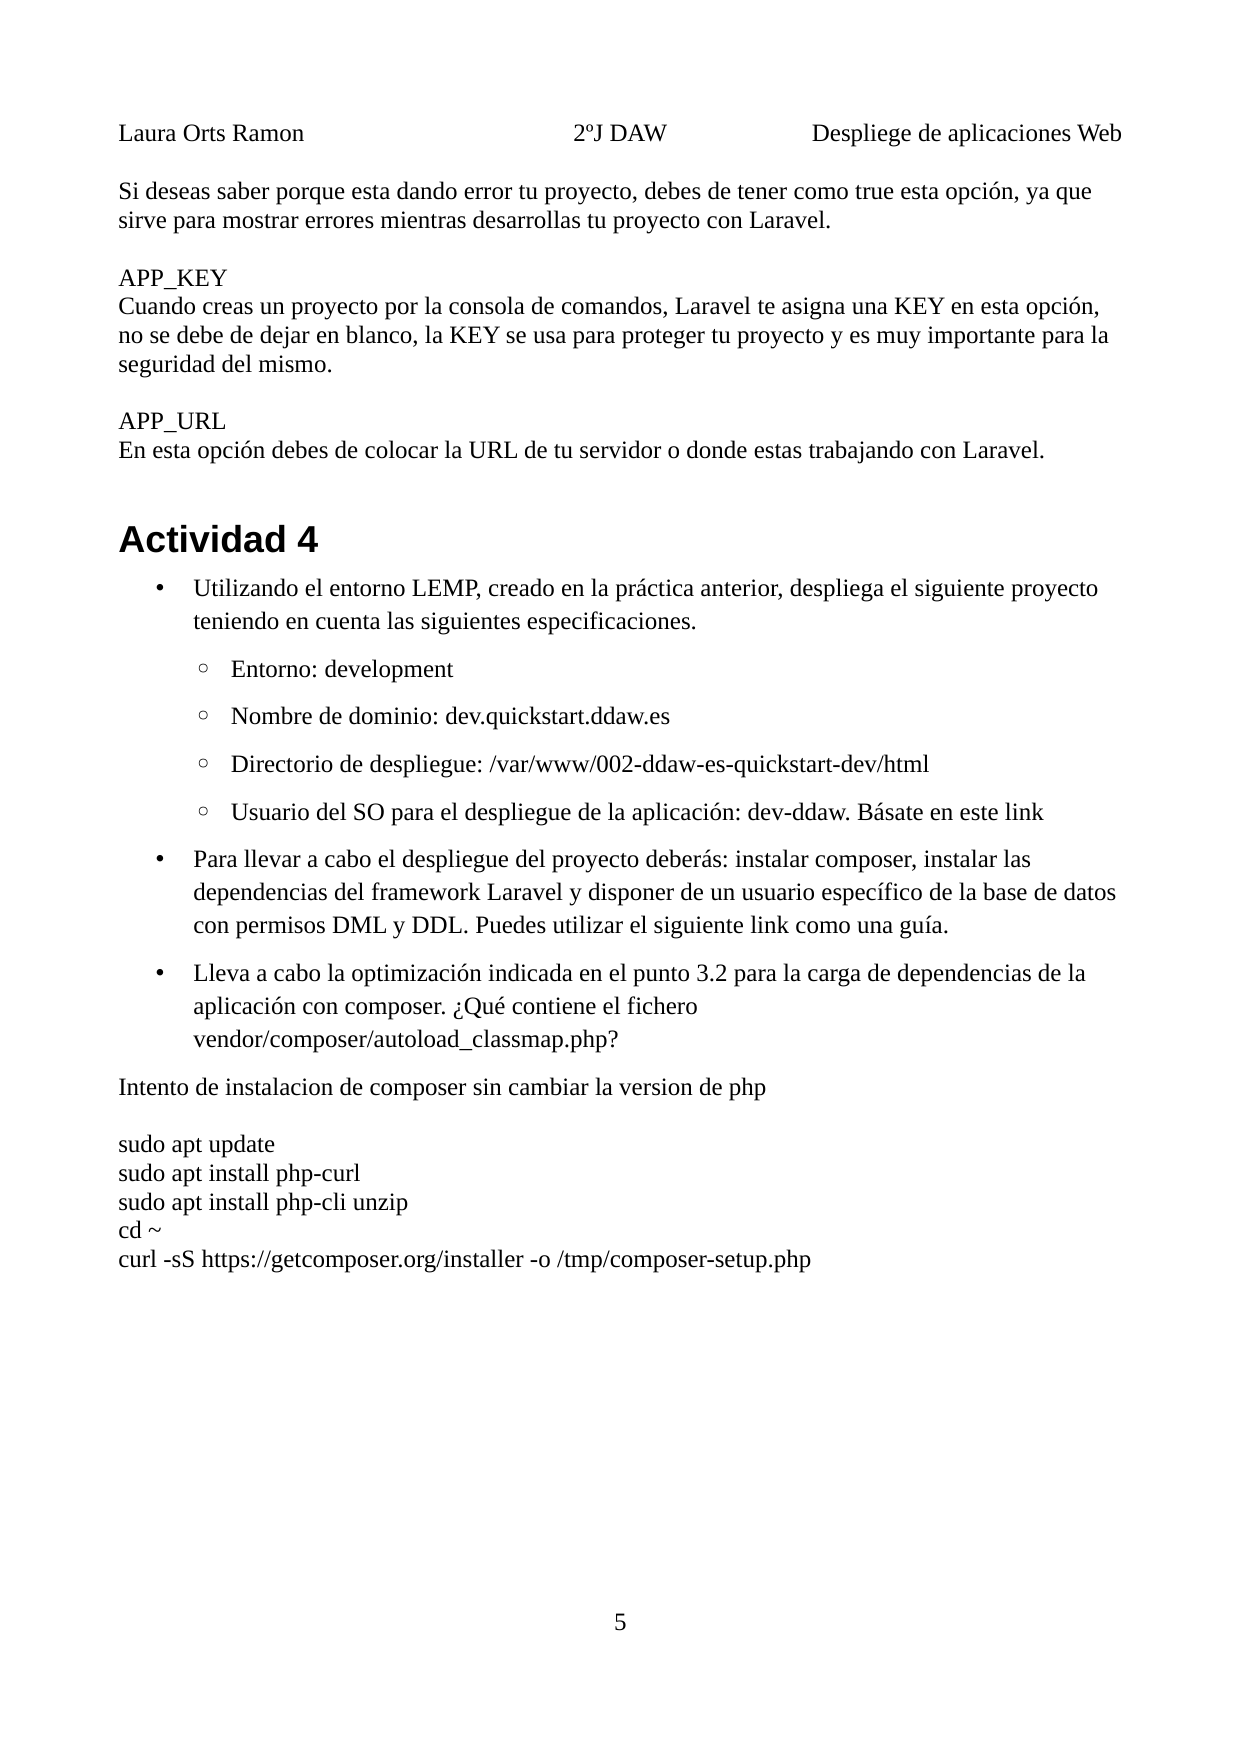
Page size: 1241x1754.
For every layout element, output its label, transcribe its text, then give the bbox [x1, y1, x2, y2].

text sudo apt update [118, 1129, 1122, 1158]
text En esta opción debes de colocar la URL de tu servidor o donde estas trabajando con Laravel. [118, 435, 1122, 464]
list Lleva a cabo la optimización indicada en el punto 3.2 para la carga de dependencias de la aplicación con composer. ¿Qué contiene el fichero vendor/composer/autoload_classmap.php? [156, 958, 1122, 1053]
list Para llevar a cabo el despliegue del proyecto deberás: instalar composer, instalar las dependencias del framework Laravel y disponer de un usuario específico de la base de datos con permisos DML y DDL. Puedes utilizar el siguiente link como una guía. [156, 844, 1122, 939]
text sudo apt install php-curl [118, 1158, 1122, 1187]
subtitle Actividad 4 [118, 518, 1122, 561]
list Nombre de dominio: dev.quickstart.ddaw.es [193, 701, 1122, 730]
list Utilizando el entorno LEMP, creado en la práctica anterior, despliega el siguiente proyecto teniendo en cuenta las siguientes especificaciones. [156, 573, 1122, 635]
text curl -sS https://getcomposer.org/installer -o /tmp/composer-setup.php [118, 1244, 1122, 1273]
text Intento de instalacion de composer sin cambiar la version de php [118, 1072, 1122, 1100]
list Directorio de despliegue: /var/www/002-ddaw-es-quickstart-dev/html [193, 749, 1122, 778]
list Usuario del SO para el despliegue de la aplicación: dev-ddaw. Básate en este link [193, 797, 1122, 825]
text APP_KEY [118, 263, 1122, 291]
list Entorno: development [193, 654, 1122, 683]
text Cuando creas un proyecto por la consola de comandos, Laravel te asigna una KEY en esta opción, no se debe de dejar en blanco, la KEY se usa para proteger tu proyecto y es muy importante para la seguridad del mismo. [118, 291, 1122, 378]
text Si deseas saber porque esta dando error tu proyecto, debes de tener como true esta opción, ya que sirve para mostrar errores mientras desarrollas tu proyecto con Laravel. [118, 176, 1122, 234]
text APP_URL [118, 406, 1122, 435]
text sudo apt install php-cli unzip [118, 1187, 1122, 1215]
text cd ~ [118, 1215, 1122, 1244]
